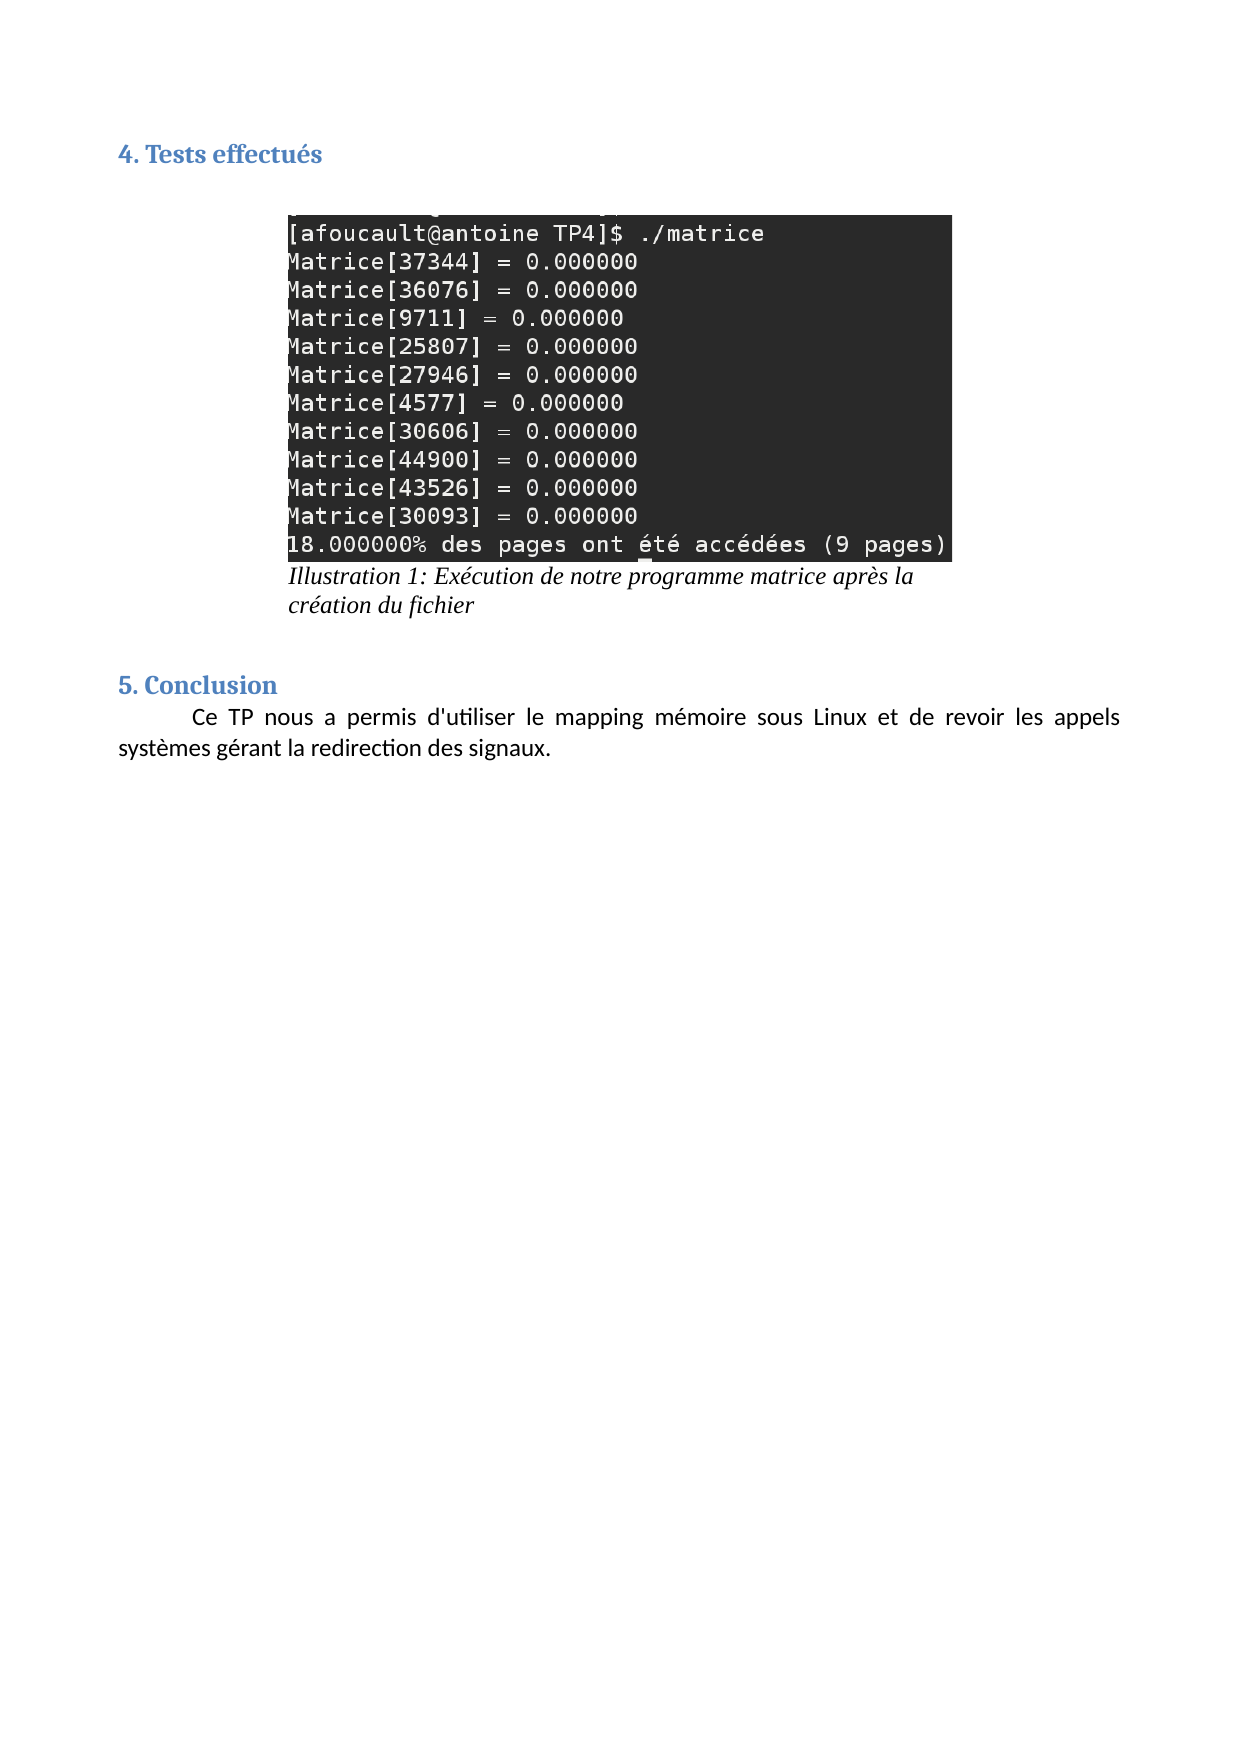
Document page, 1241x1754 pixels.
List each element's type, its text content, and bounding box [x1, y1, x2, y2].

picture [288, 215, 953, 562]
subtitle 4. Tests effectués [118, 139, 1122, 170]
text Illustration 1: Exécution de notre programme matrice après la création du fichier [288, 562, 952, 619]
text Ce TP nous a permis d'utiliser le mapping mémoire sous Linux et de revoir les appels systèmes gérant la redirection des signaux. [118, 701, 1122, 762]
subtitle 5. Conclusion [118, 670, 1122, 701]
